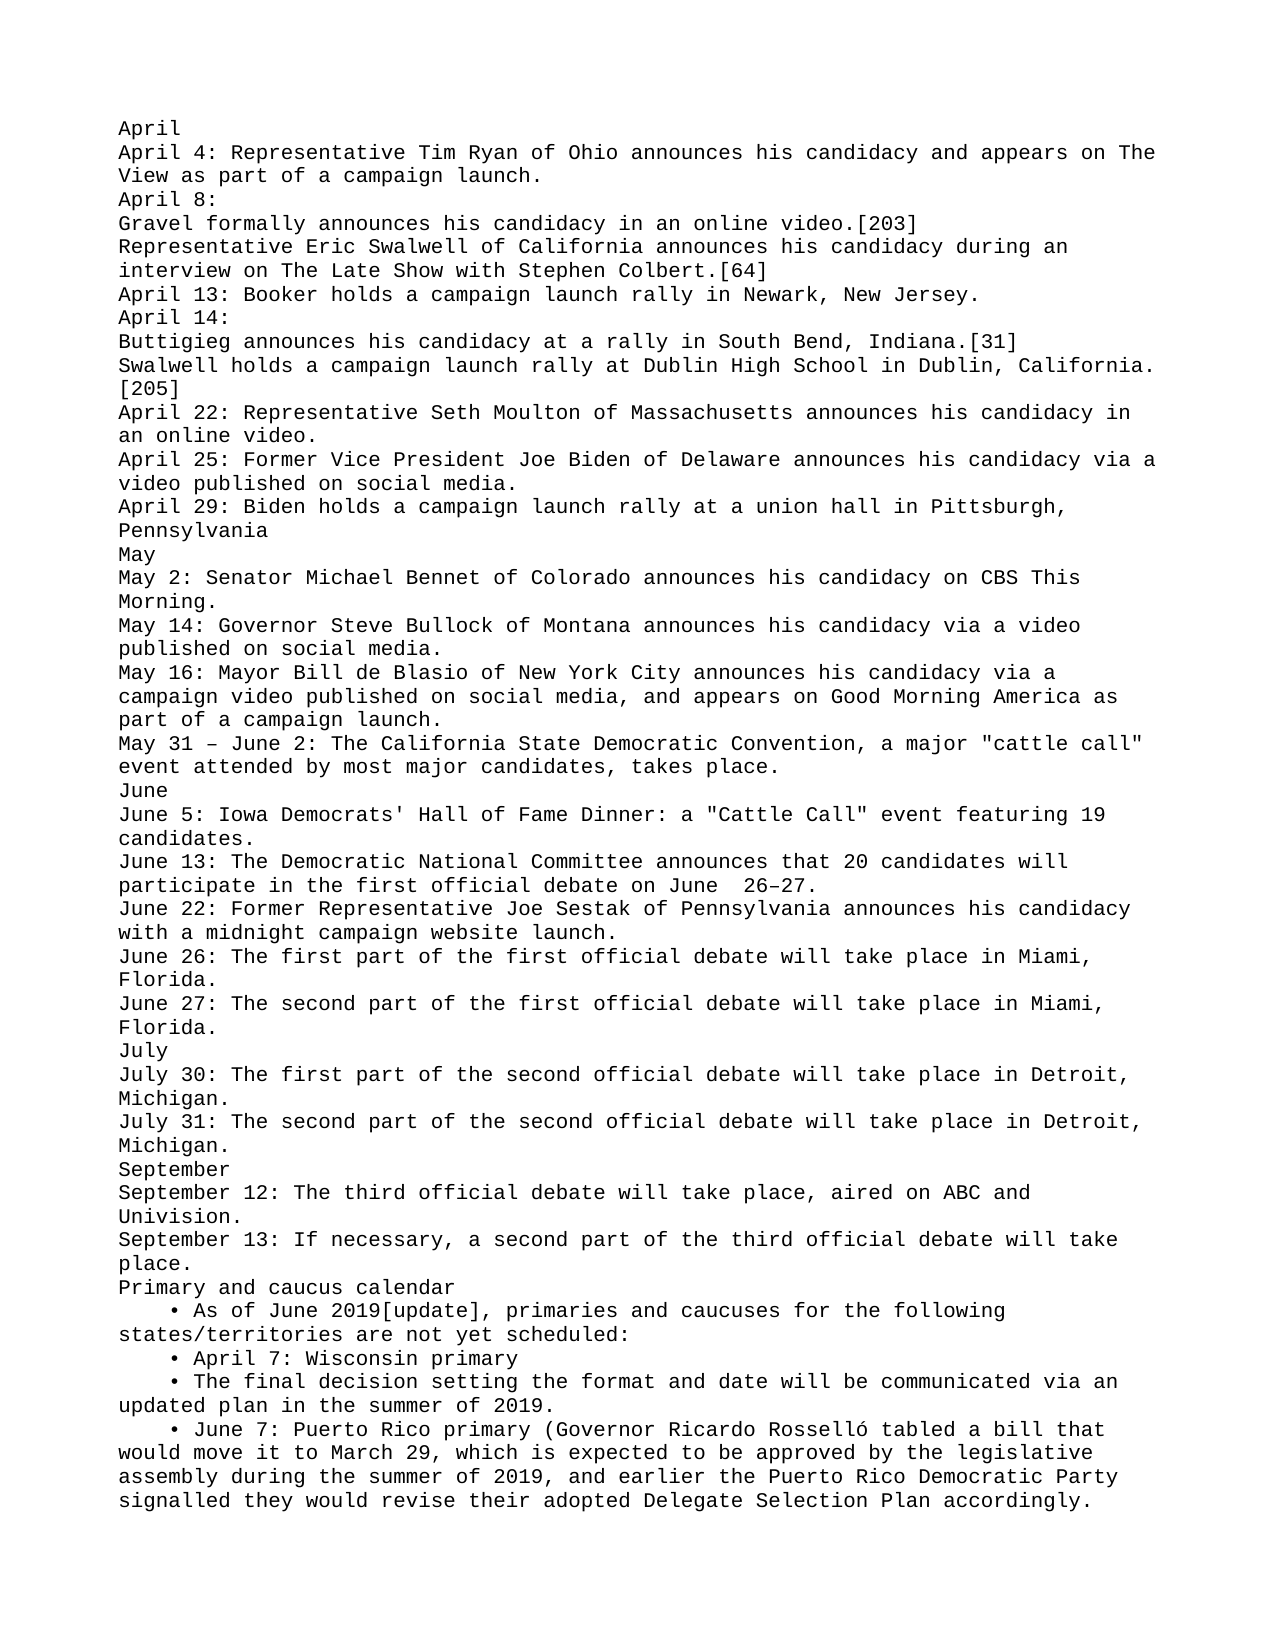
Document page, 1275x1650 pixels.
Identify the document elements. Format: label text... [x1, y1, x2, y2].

text • June 7: Puerto Rico primary (Governor Ricardo Rosselló tabled a bill that would move it to March 29, which is expected to be approved by the legislative assembly during the summer of 2019, and earlier the Puerto Rico Democratic Party signalled they would revise their adopted Delegate Selection Plan accordingly. [118, 1419, 1157, 1513]
text Gravel formally announces his candidacy in an online video.[203] [118, 213, 1157, 236]
text Swalwell holds a campaign launch rally at Dublin High School in Dublin, California.[205] [118, 354, 1157, 402]
text April 25: Former Vice President Joe Biden of Delaware announces his candidacy via a video published on social media. [118, 449, 1157, 496]
text June 27: The second part of the first official debate will take place in Miami, Florida. [118, 993, 1157, 1040]
text May 14: Governor Steve Bullock of Montana announces his candidacy via a video published on social media. [118, 615, 1157, 662]
text July [118, 1040, 1157, 1064]
text • The final decision setting the format and date will be communicated via an updated plan in the summer of 2019. [118, 1371, 1157, 1419]
text June 22: Former Representative Joe Sestak of Pennsylvania announces his candidacy with a midnight campaign website launch. [118, 898, 1157, 946]
text • April 7: Wisconsin primary [118, 1348, 1157, 1371]
text May 31 – June 2: The California State Democratic Convention, a major "cattle call" event attended by most major candidates, takes place. [118, 733, 1157, 780]
text April 4: Representative Tim Ryan of Ohio announces his candidacy and appears on The View as part of a campaign launch. [118, 142, 1157, 189]
text April 22: Representative Seth Moulton of Massachusetts announces his candidacy in an online video. [118, 402, 1157, 449]
text September [118, 1158, 1157, 1182]
text May [118, 544, 1157, 567]
text Buttigieg announces his candidacy at a rally in South Bend, Indiana.[31] [118, 331, 1157, 354]
text June 26: The first part of the first official debate will take place in Miami, Florida. [118, 946, 1157, 993]
text May 2: Senator Michael Bennet of Colorado announces his candidacy on CBS This Morning. [118, 567, 1157, 615]
text • As of June 2019[update], primaries and caucuses for the following states/territories are not yet scheduled: [118, 1300, 1157, 1348]
text April 29: Biden holds a campaign launch rally at a union hall in Pittsburgh, Pennsylvania [118, 496, 1157, 544]
text July 30: The first part of the second official debate will take place in Detroit, Michigan. [118, 1064, 1157, 1111]
text September 12: The third official debate will take place, aired on ABC and Univision. [118, 1182, 1157, 1229]
text April 13: Booker holds a campaign launch rally in Newark, New Jersey. [118, 284, 1157, 307]
text June 5: Iowa Democrats' Hall of Fame Dinner: a "Cattle Call" event featuring 19 candidates. [118, 804, 1157, 851]
text July 31: The second part of the second official debate will take place in Detroit, Michigan. [118, 1111, 1157, 1158]
text Primary and caucus calendar [118, 1277, 1157, 1300]
text April 14: [118, 307, 1157, 331]
text April [118, 118, 1157, 142]
text May 16: Mayor Bill de Blasio of New York City announces his candidacy via a campaign video published on social media, and appears on Good Morning America as part of a campaign launch. [118, 662, 1157, 733]
text September 13: If necessary, a second part of the third official debate will take place. [118, 1229, 1157, 1277]
text Representative Eric Swalwell of California announces his candidacy during an interview on The Late Show with Stephen Colbert.[64] [118, 236, 1157, 284]
text April 8: [118, 189, 1157, 213]
text June [118, 780, 1157, 804]
text June 13: The Democratic National Committee announces that 20 candidates will participate in the first official debate on June 26–27. [118, 851, 1157, 898]
